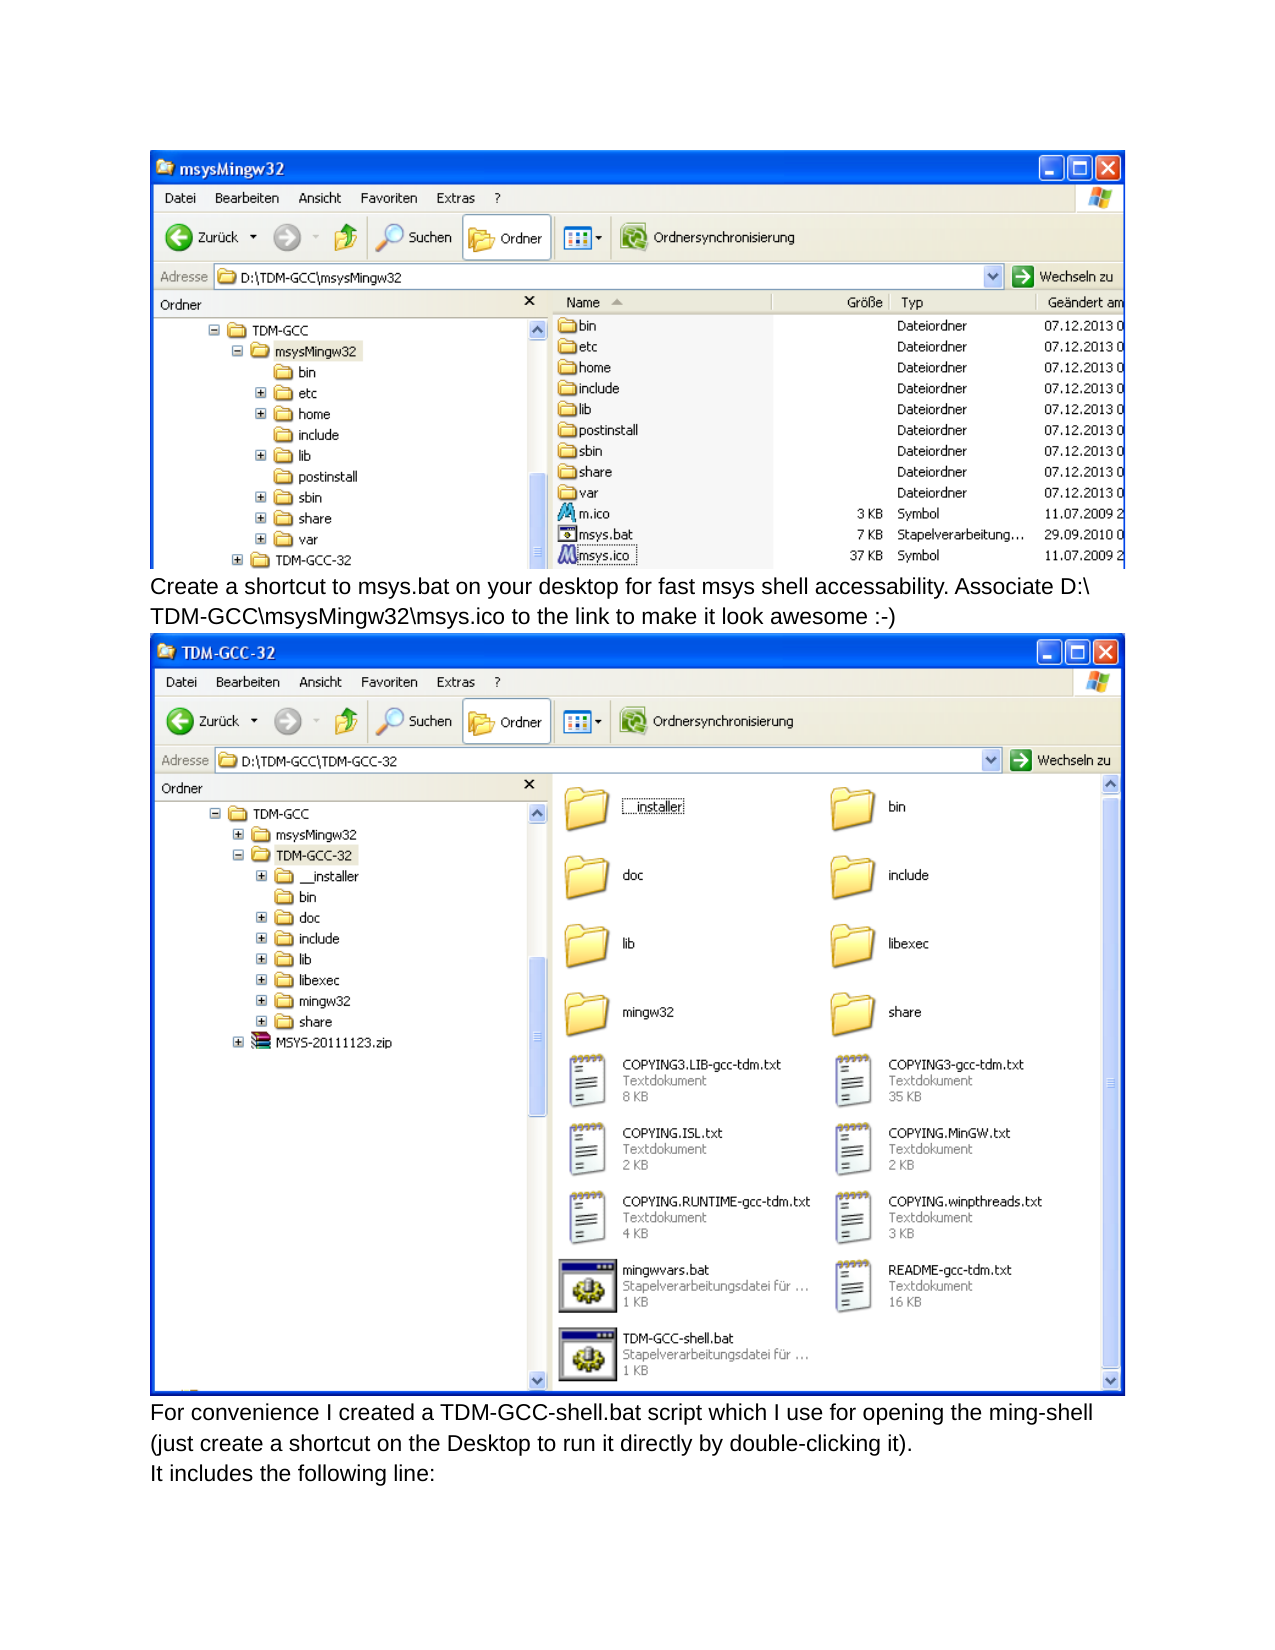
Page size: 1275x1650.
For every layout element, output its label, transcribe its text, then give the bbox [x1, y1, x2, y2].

text Create a shortcut to msys.bat on your desktop for fast msys shell accessability. Associate D:\TDM-GCC\msysMingw32\msys.ico to the link to make it look awesome :-) [150, 573, 1125, 629]
text It includes the following line: [150, 1460, 1125, 1486]
text For convenience I created a TDM-GCC-shell.bat script which I use for opening the ming-shell (just create a shortcut on the Desktop to run it directly by double-clicking it). [150, 1399, 1125, 1456]
